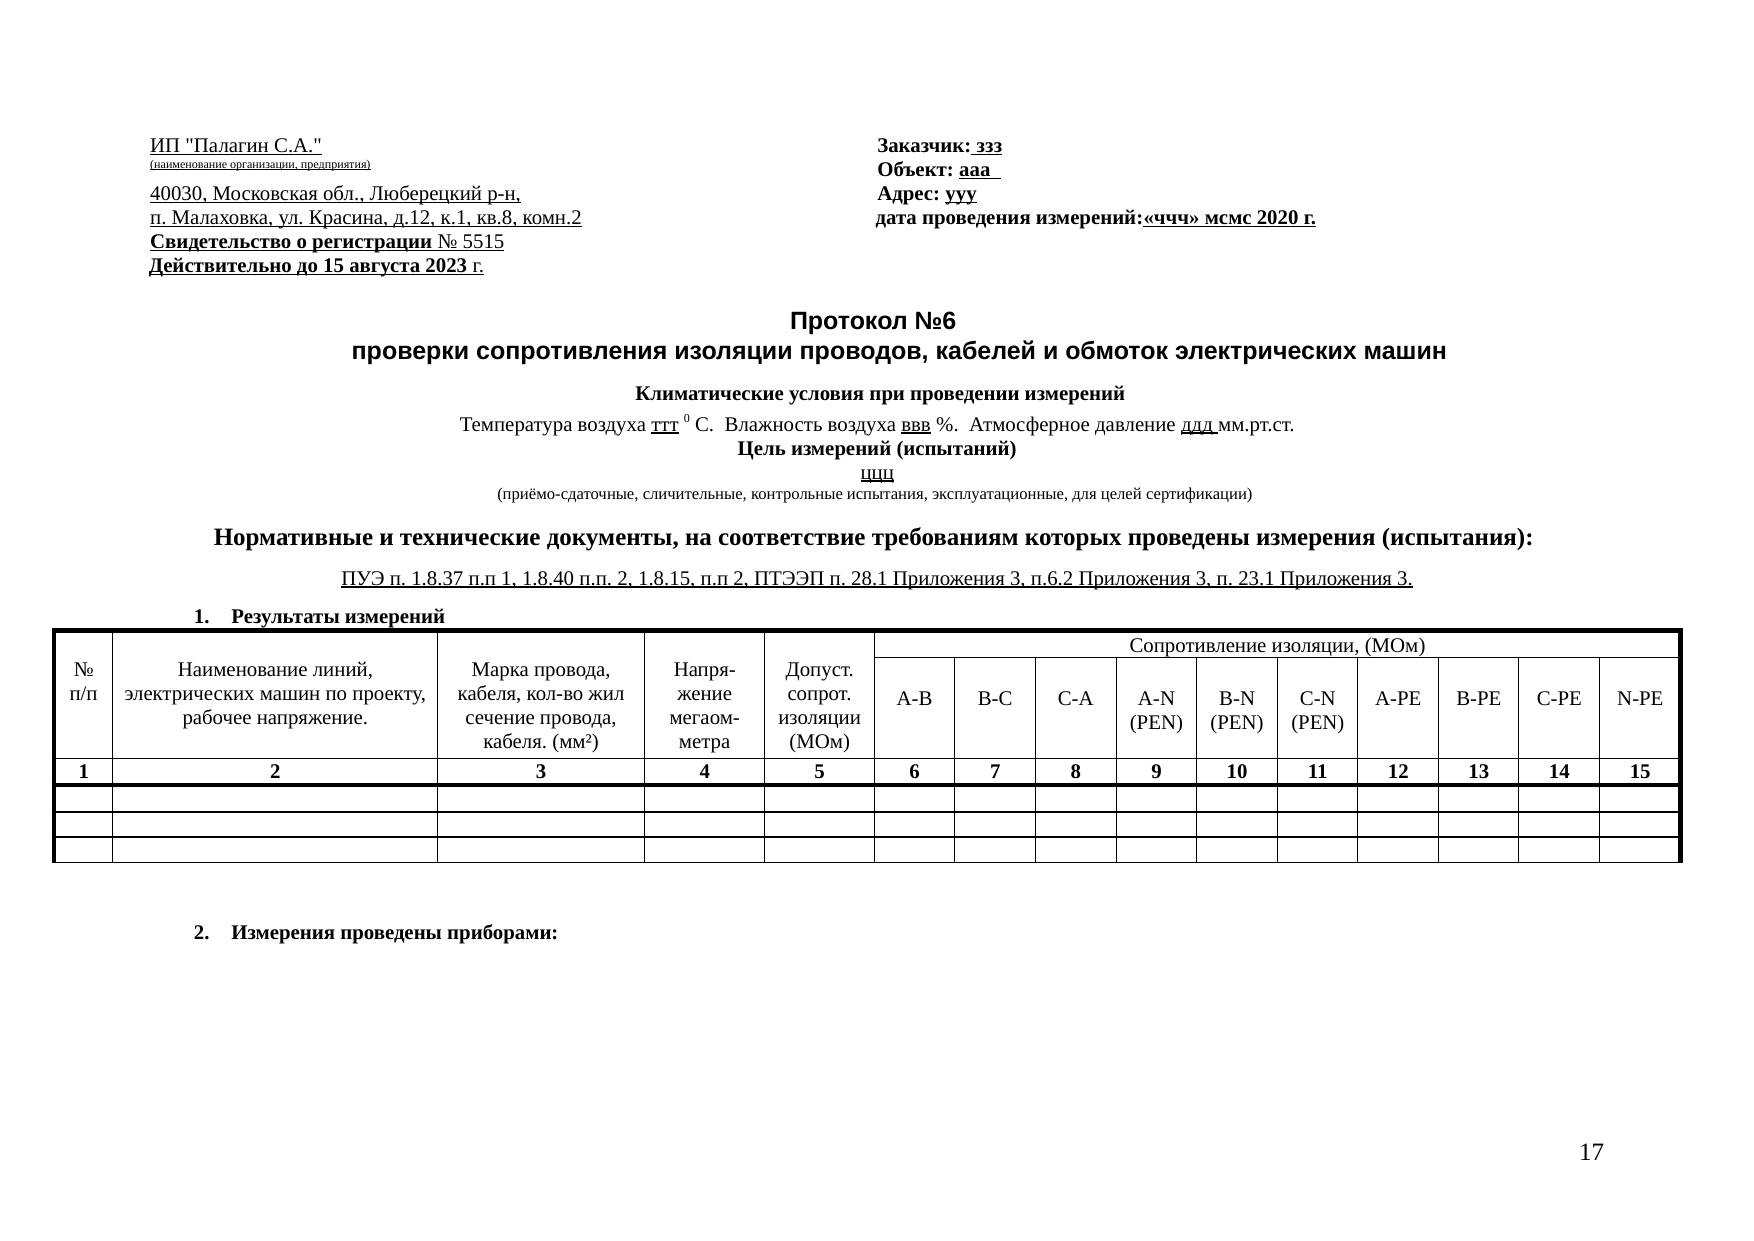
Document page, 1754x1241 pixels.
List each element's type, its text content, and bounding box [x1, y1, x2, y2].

table_cell [955, 813, 1035, 836]
text ПУЭ п. 1.8.37 п.п 1, 1.8.40 п.п. 2, 1.8.15, п.п 2, ПТЭЭП п. 28.1 Приложения 3, п.6.2 Приложения 3, п. 23.1 Приложения 3. [150, 565, 1604, 589]
table_cell 12 [1358, 759, 1438, 783]
table_cell [1197, 838, 1277, 862]
table_cell [765, 813, 874, 836]
table_cell [113, 813, 437, 836]
table_cell 8 [1036, 759, 1116, 783]
text Климатические условия при проведении измерений [150, 377, 1604, 406]
table_header Допуст. сопрот. изоляции (МОм) [765, 633, 874, 757]
table_cell С-РЕ [1519, 658, 1599, 757]
table_cell [1519, 838, 1599, 862]
text Цель измерений (испытаний) [150, 436, 1604, 460]
table_cell 7 [955, 759, 1035, 783]
list Измерения проведены приборами: [194, 920, 1604, 944]
table_cell [645, 787, 764, 811]
text ИП "Палагин С.А." [150, 133, 877, 157]
table_cell [1439, 838, 1518, 862]
table_cell [1036, 787, 1116, 811]
table_cell [1519, 813, 1599, 836]
table_cell [1358, 813, 1438, 836]
table_cell А-N (PEN) [1117, 658, 1196, 757]
table_cell [56, 787, 112, 811]
table_cell [645, 838, 764, 862]
table_header Марка провода, кабеля, кол-во жил сечение провода, кабеля. (мм²) [438, 633, 644, 757]
table_cell [645, 813, 764, 836]
table_cell [1600, 838, 1678, 862]
table_cell [1197, 787, 1277, 811]
table_cell 1 [56, 759, 112, 783]
table_cell В-N (PEN) [1197, 658, 1277, 757]
table_cell N-PE [1600, 658, 1678, 757]
table_cell [1358, 838, 1438, 862]
table_cell 6 [875, 759, 954, 783]
table_cell [113, 838, 437, 862]
table_cell [1439, 813, 1518, 836]
table_cell [56, 813, 112, 836]
table_cell 14 [1519, 759, 1599, 783]
text п. Малаховка, ул. Красина, д.12, к.1, кв.8, комн.2 [150, 205, 877, 229]
table_cell [1278, 787, 1357, 811]
text 40030, Московская обл., Люберецкий р-н, [150, 181, 877, 205]
text Свидетельство о регистрации № 5515 [150, 229, 877, 253]
table_cell [113, 787, 437, 811]
text (наименование организации, предприятия) [150, 157, 877, 181]
table_cell [1278, 838, 1357, 862]
table_cell [1358, 787, 1438, 811]
text Действительно до 15 августа 2023 г. [148, 253, 877, 277]
text Объект: ааа [877, 157, 1604, 181]
table_cell [1117, 838, 1196, 862]
table_cell [1519, 787, 1599, 811]
table_cell [1439, 787, 1518, 811]
table_cell 4 [645, 759, 764, 783]
table_cell [875, 813, 954, 836]
table_cell [56, 838, 112, 862]
table_cell [438, 838, 644, 862]
table_cell В-С [955, 658, 1035, 757]
table_cell [1278, 813, 1357, 836]
table_cell [765, 787, 874, 811]
table_header Сопротивление изоляции, (МОм) [875, 633, 1678, 657]
table_cell 5 [765, 759, 874, 783]
table_cell В-РЕ [1439, 658, 1518, 757]
subtitle проверки сопротивления изоляции проводов, кабелей и обмоток электрических машин [150, 302, 1604, 364]
table_cell С-А [1036, 658, 1116, 757]
table_cell [765, 838, 874, 862]
text дата проведения измерений:«ччч» мсмс 2020 г. [877, 205, 1604, 229]
text Заказчик: ззз [877, 133, 1604, 157]
text Температура воздуха ттт 0 С. Влажность воздуха ввв %. Атмосферное давление ддд мм.рт.ст. [150, 412, 1604, 436]
table_cell [875, 787, 954, 811]
table_header № п/п [56, 633, 112, 757]
table_cell 2 [113, 759, 437, 783]
table_cell 13 [1439, 759, 1518, 783]
table_cell 11 [1278, 759, 1357, 783]
table_cell [1197, 813, 1277, 836]
table_header Напря- жение мегаом- метра [645, 633, 764, 757]
table_cell [875, 838, 954, 862]
text ццц [150, 460, 1604, 484]
table_cell [955, 838, 1035, 862]
table_cell [438, 813, 644, 836]
table_header Наименование линий, электрических машин по проекту, рабочее напряжение. [113, 633, 437, 757]
table_cell А-В [875, 658, 954, 757]
table_cell [1117, 813, 1196, 836]
table_cell С-N (PEN) [1278, 658, 1357, 757]
table_cell [955, 787, 1035, 811]
text Адрес: ууу [877, 181, 1604, 205]
list Результаты измерений [194, 604, 1604, 628]
table_cell А-РЕ [1358, 658, 1438, 757]
table_cell [1600, 787, 1678, 811]
table_cell 9 [1117, 759, 1196, 783]
text Нормативные и технические документы, на соответствие требованиям которых проведены измерения (испытания): [150, 522, 1604, 551]
table_cell [1117, 787, 1196, 811]
table_cell 3 [438, 759, 644, 783]
table_cell [1036, 838, 1116, 862]
table_cell 15 [1600, 759, 1678, 783]
text (приёмо-сдаточные, сличительные, контрольные испытания, эксплуатационные, для целей сертификации) [150, 484, 1604, 503]
table_cell [438, 787, 644, 811]
table_cell [1600, 813, 1678, 836]
table_cell 10 [1197, 759, 1277, 783]
table_cell [1036, 813, 1116, 836]
